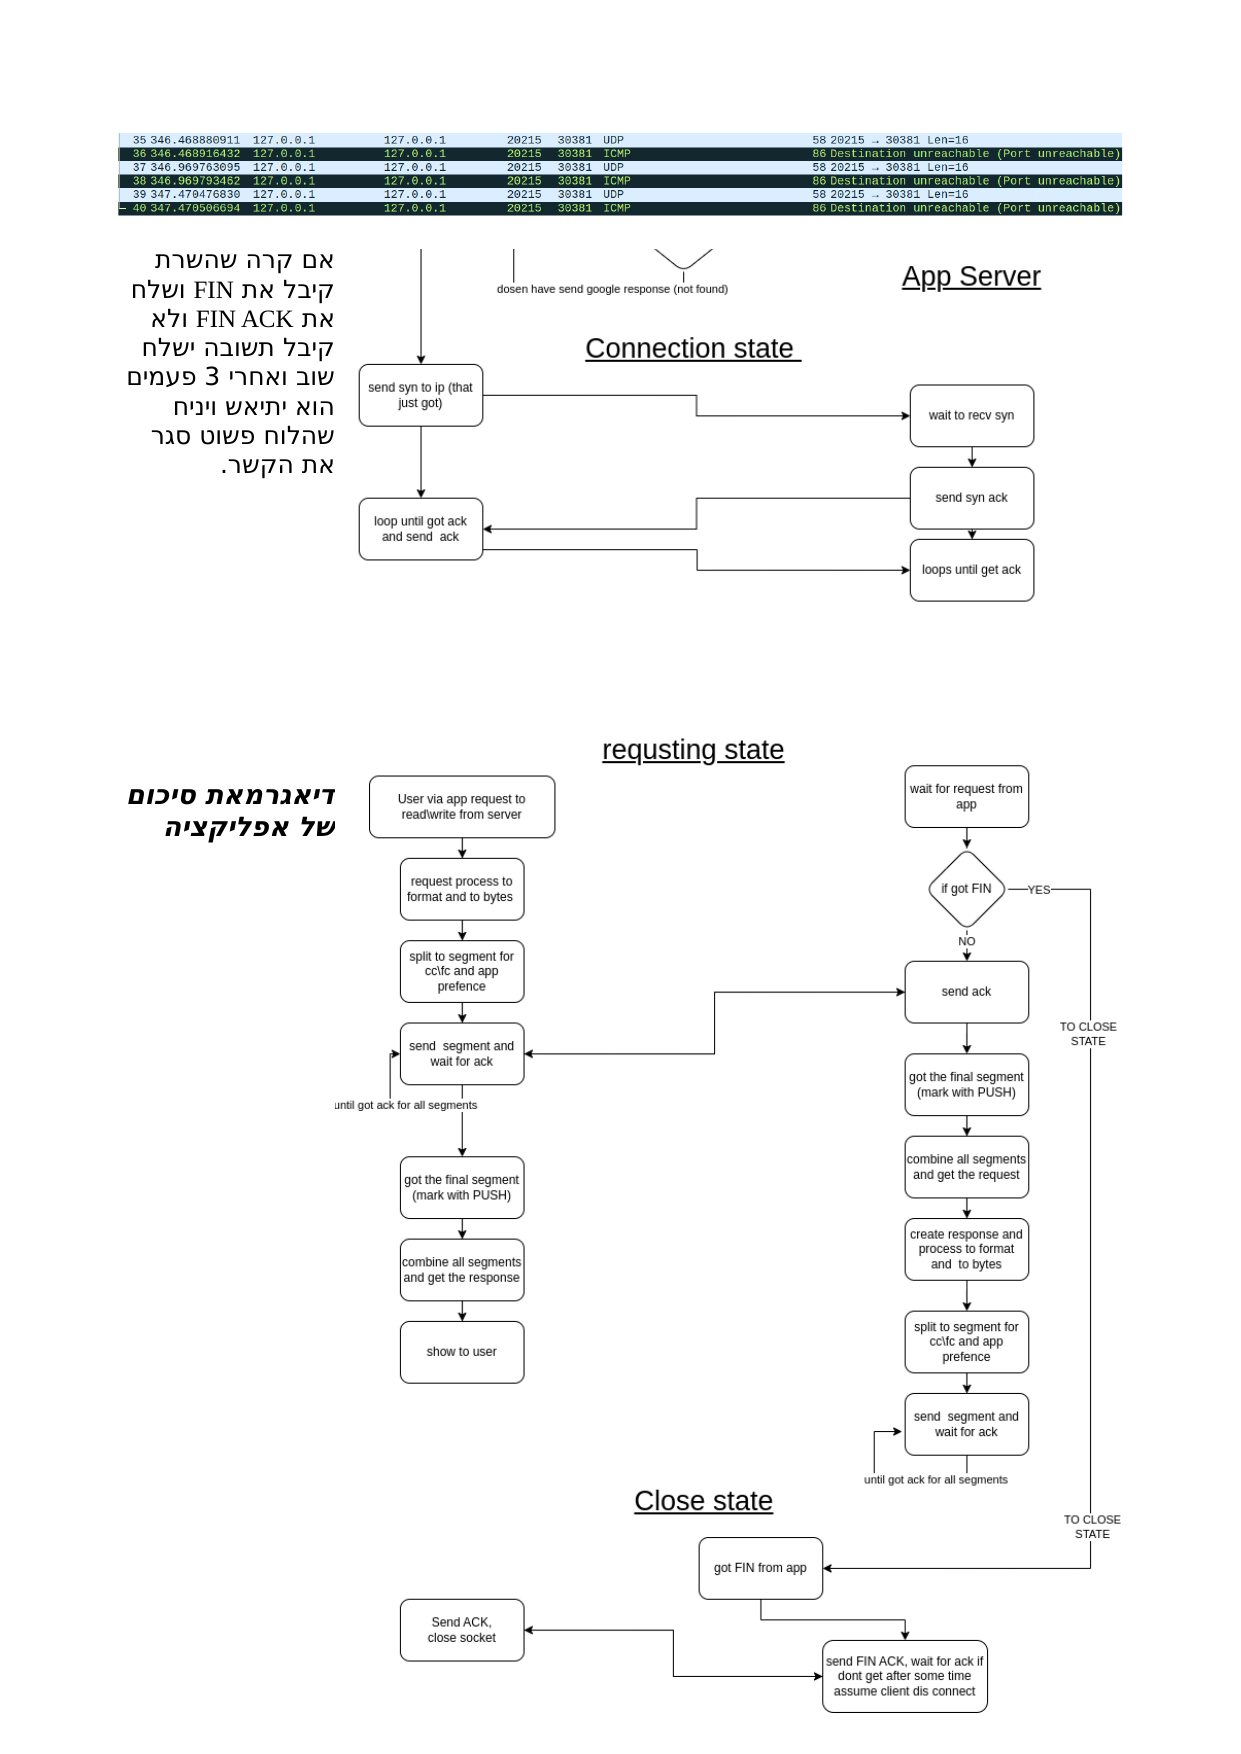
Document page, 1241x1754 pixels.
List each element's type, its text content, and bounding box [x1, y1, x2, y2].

subtitle דיאגרמאת סיכום של אפליקציה [118, 779, 1122, 842]
text אם קרה שהשרת קיבל את FIN ושלח את FIN ACK ולא קיבל תשובה ישלח שוב ואחרי 3 פעמים הוא יתיאש ויניח שהלוח פשוט סגר את הקשר. [118, 246, 1122, 479]
picture [118, 133, 1123, 217]
